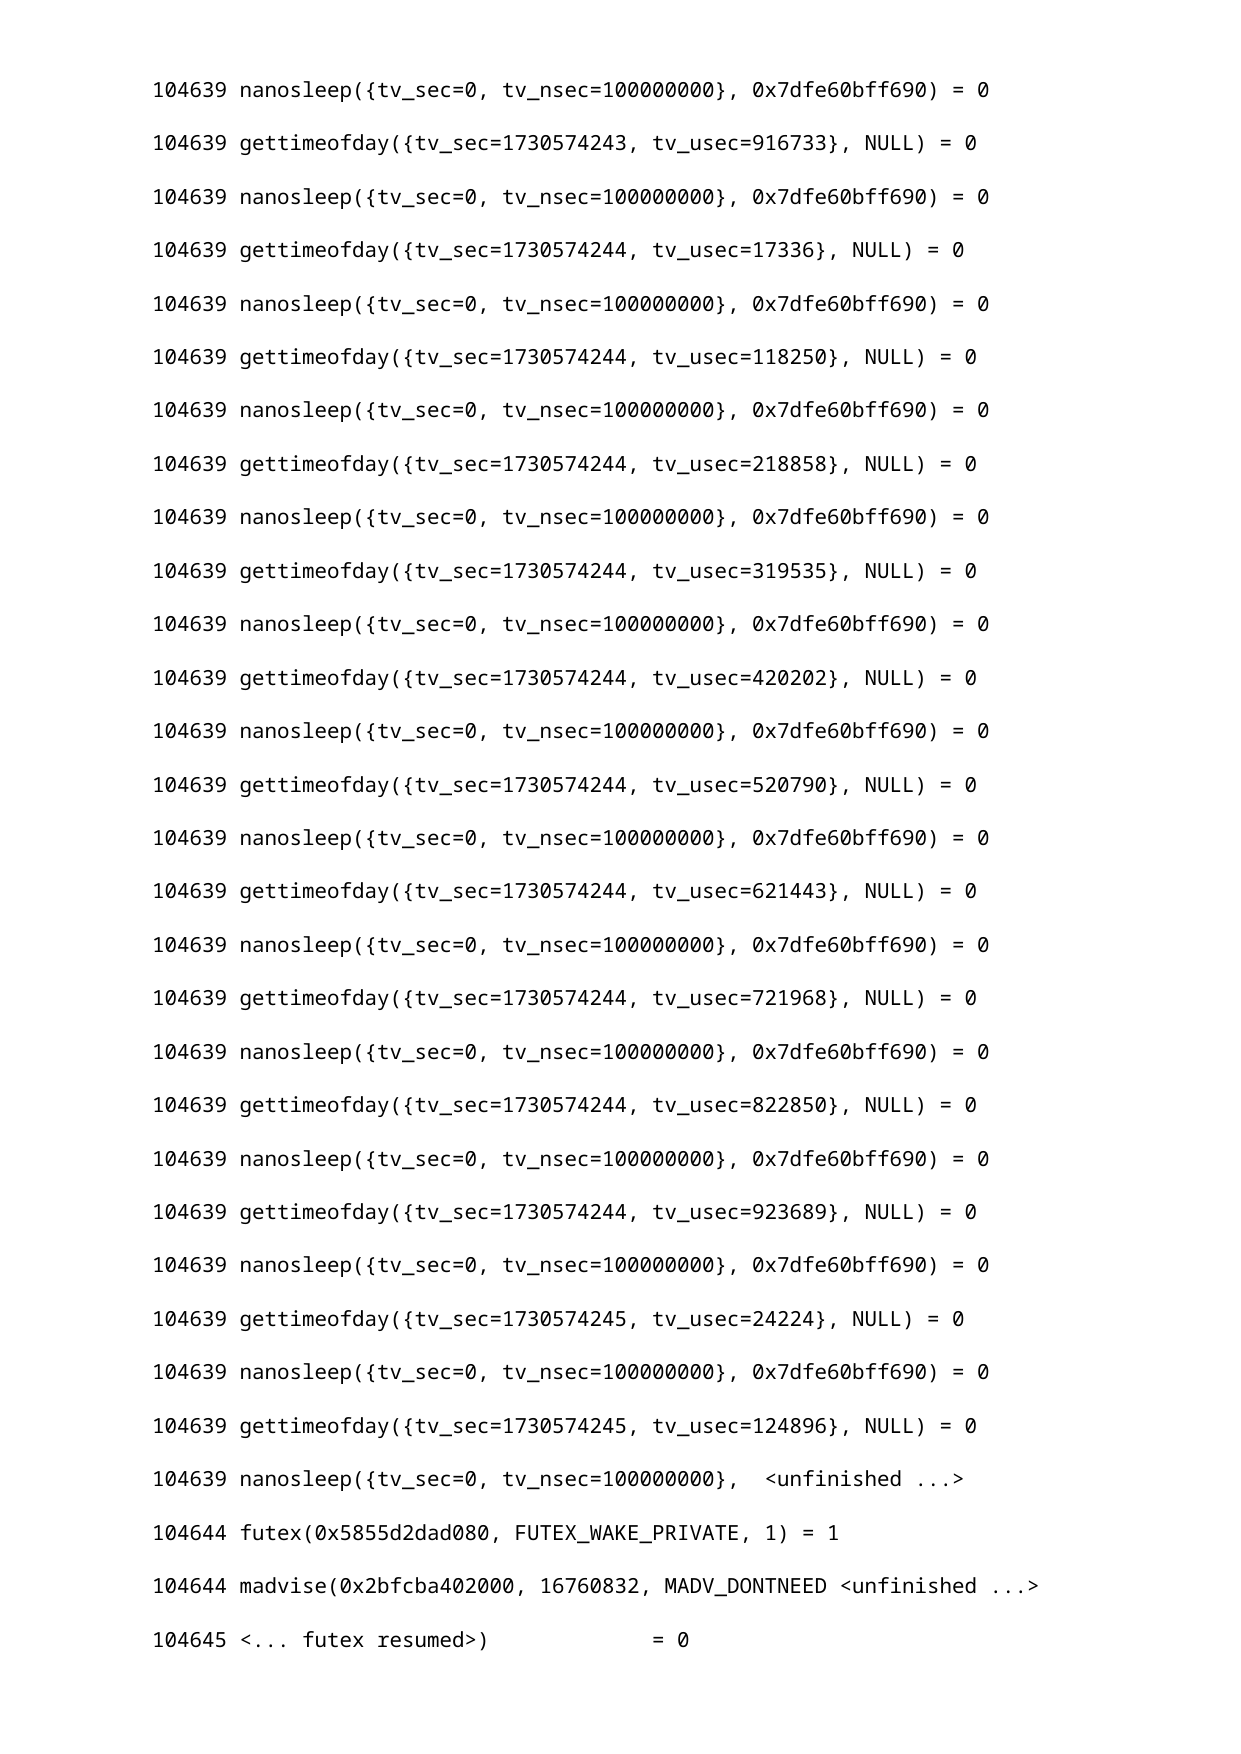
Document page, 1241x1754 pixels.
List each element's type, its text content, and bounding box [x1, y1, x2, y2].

text 104639 gettimeofday({tv_sec=1730574244, tv_usec=420202}, NULL) = 0 [93, 663, 1147, 691]
text 104639 gettimeofday({tv_sec=1730574244, tv_usec=118250}, NULL) = 0 [93, 342, 1147, 371]
text 104639 gettimeofday({tv_sec=1730574245, tv_usec=24224}, NULL) = 0 [93, 1304, 1147, 1332]
text 104639 nanosleep({tv_sec=0, tv_nsec=100000000}, 0x7dfe60bff690) = 0 [93, 1251, 1147, 1279]
text 104639 nanosleep({tv_sec=0, tv_nsec=100000000}, 0x7dfe60bff690) = 0 [93, 1144, 1147, 1172]
text 104639 nanosleep({tv_sec=0, tv_nsec=100000000}, 0x7dfe60bff690) = 0 [93, 716, 1147, 745]
text 104639 gettimeofday({tv_sec=1730574244, tv_usec=520790}, NULL) = 0 [93, 770, 1147, 798]
text 104639 gettimeofday({tv_sec=1730574245, tv_usec=124896}, NULL) = 0 [93, 1411, 1147, 1439]
text 104639 nanosleep({tv_sec=0, tv_nsec=100000000}, 0x7dfe60bff690) = 0 [93, 289, 1147, 317]
text 104639 nanosleep({tv_sec=0, tv_nsec=100000000}, 0x7dfe60bff690) = 0 [93, 930, 1147, 958]
text 104639 nanosleep({tv_sec=0, tv_nsec=100000000}, 0x7dfe60bff690) = 0 [93, 823, 1147, 852]
text 104639 gettimeofday({tv_sec=1730574244, tv_usec=218858}, NULL) = 0 [93, 449, 1147, 477]
text 104639 gettimeofday({tv_sec=1730574244, tv_usec=721968}, NULL) = 0 [93, 983, 1147, 1012]
text 104639 gettimeofday({tv_sec=1730574244, tv_usec=621443}, NULL) = 0 [93, 877, 1147, 905]
text 104639 nanosleep({tv_sec=0, tv_nsec=100000000}, 0x7dfe60bff690) = 0 [93, 502, 1147, 531]
text 104639 gettimeofday({tv_sec=1730574244, tv_usec=17336}, NULL) = 0 [93, 235, 1147, 264]
text 104639 nanosleep({tv_sec=0, tv_nsec=100000000}, 0x7dfe60bff690) = 0 [93, 396, 1147, 424]
text 104639 nanosleep({tv_sec=0, tv_nsec=100000000}, <unfinished ...> [93, 1464, 1147, 1493]
text 104639 gettimeofday({tv_sec=1730574244, tv_usec=319535}, NULL) = 0 [93, 556, 1147, 584]
text 104645 <... futex resumed>) = 0 [93, 1625, 1147, 1653]
text 104639 gettimeofday({tv_sec=1730574243, tv_usec=916733}, NULL) = 0 [93, 128, 1147, 157]
text 104639 nanosleep({tv_sec=0, tv_nsec=100000000}, 0x7dfe60bff690) = 0 [93, 609, 1147, 638]
text 104639 nanosleep({tv_sec=0, tv_nsec=100000000}, 0x7dfe60bff690) = 0 [93, 182, 1147, 210]
text 104639 nanosleep({tv_sec=0, tv_nsec=100000000}, 0x7dfe60bff690) = 0 [93, 1037, 1147, 1065]
text 104639 gettimeofday({tv_sec=1730574244, tv_usec=923689}, NULL) = 0 [93, 1197, 1147, 1226]
text 104639 gettimeofday({tv_sec=1730574244, tv_usec=822850}, NULL) = 0 [93, 1090, 1147, 1119]
text 104644 futex(0x5855d2dad080, FUTEX_WAKE_PRIVATE, 1) = 1 [93, 1518, 1147, 1546]
text 104639 nanosleep({tv_sec=0, tv_nsec=100000000}, 0x7dfe60bff690) = 0 [93, 1357, 1147, 1386]
text 104644 madvise(0x2bfcba402000, 16760832, MADV_DONTNEED <unfinished ...> [93, 1571, 1147, 1600]
text 104639 nanosleep({tv_sec=0, tv_nsec=100000000}, 0x7dfe60bff690) = 0 [93, 75, 1147, 103]
